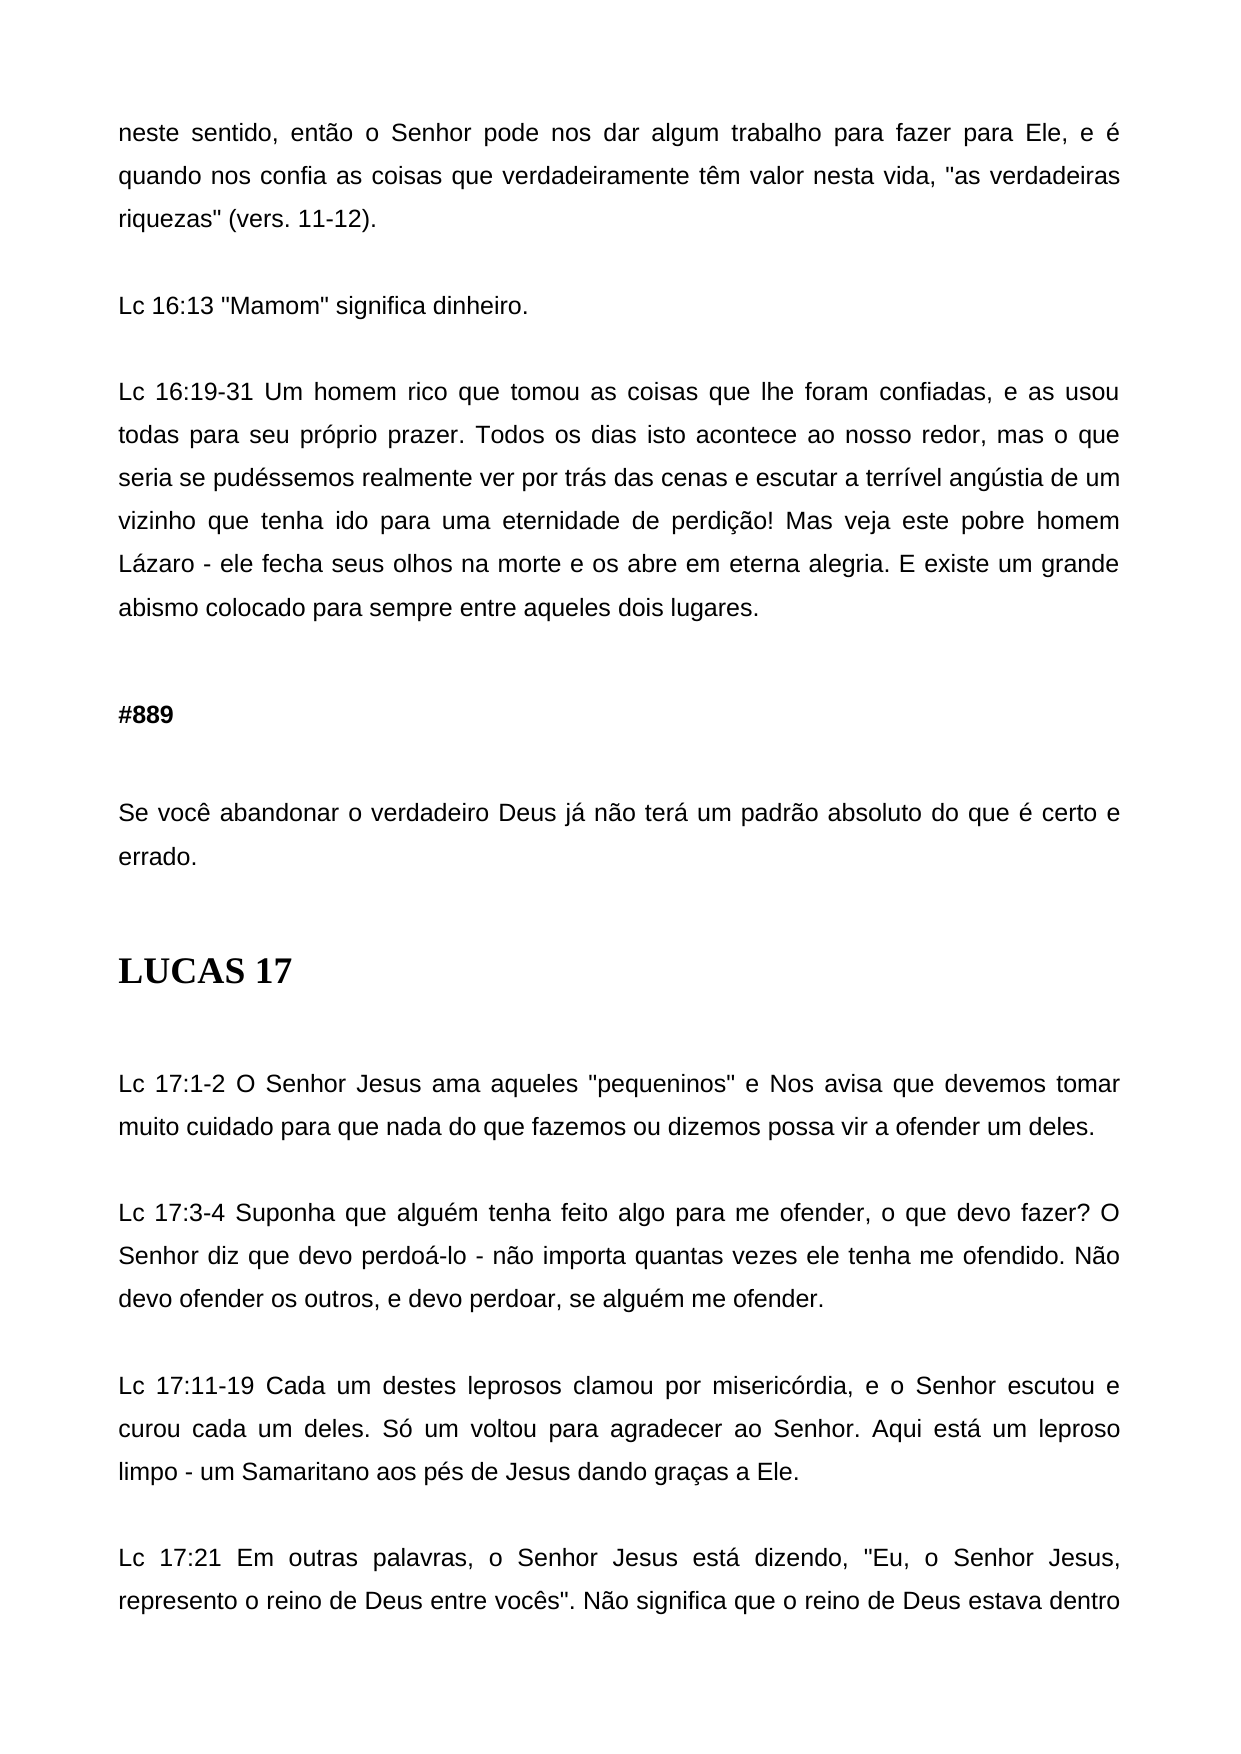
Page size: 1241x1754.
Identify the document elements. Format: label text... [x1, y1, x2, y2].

subtitle LUCAS 17 [118, 948, 1122, 992]
subtitle #889 [118, 699, 1122, 728]
text Lc 16:13 "Mamom" significa dinheiro. [118, 291, 1122, 319]
text Se você abandonar o verdadeiro Deus já não terá um padrão absoluto do que é certo e errado. [118, 798, 1122, 870]
text Lc 17:11-19 Cada um destes leprosos clamou por misericórdia, e o Senhor escutou e curou cada um deles. Só um voltou para agradecer ao Senhor. Aqui está um leproso limpo - um Samaritano aos pés de Jesus dando graças a Ele. [118, 1371, 1122, 1486]
text neste sentido, então o Senhor pode nos dar algum trabalho para fazer para Ele, e é quando nos confia as coisas que verdadeiramente têm valor nesta vida, "as verdadeiras riquezas" (vers. 11-12). [118, 118, 1122, 233]
text Lc 17:3-4 Suponha que alguém tenha feito algo para me ofender, o que devo fazer? O Senhor diz que devo perdoá-lo - não importa quantas vezes ele tenha me ofendido. Não devo ofender os outros, e devo perdoar, se alguém me ofender. [118, 1198, 1122, 1313]
text Lc 17:1-2 O Senhor Jesus ama aqueles "pequeninos" e Nos avisa que devemos tomar muito cuidado para que nada do que fazemos ou dizemos possa vir a ofender um deles. [118, 1069, 1122, 1141]
text Lc 16:19-31 Um homem rico que tomou as coisas que lhe foram confiadas, e as usou todas para seu próprio prazer. Todos os dias isto acontece ao nosso redor, mas o que seria se pudéssemos realmente ver por trás das cenas e escutar a terrível angústia de um vizinho que tenha ido para uma eternidade de perdição! Mas veja este pobre homem Lázaro - ele fecha seus olhos na morte e os abre em eterna alegria. E existe um grande abismo colocado para sempre entre aqueles dois lugares. [118, 377, 1122, 621]
text Lc 17:21 Em outras palavras, o Senhor Jesus está dizendo, "Eu, o Senhor Jesus, represento o reino de Deus entre vocês". Não significa que o reino de Deus estava dentro [118, 1543, 1122, 1615]
